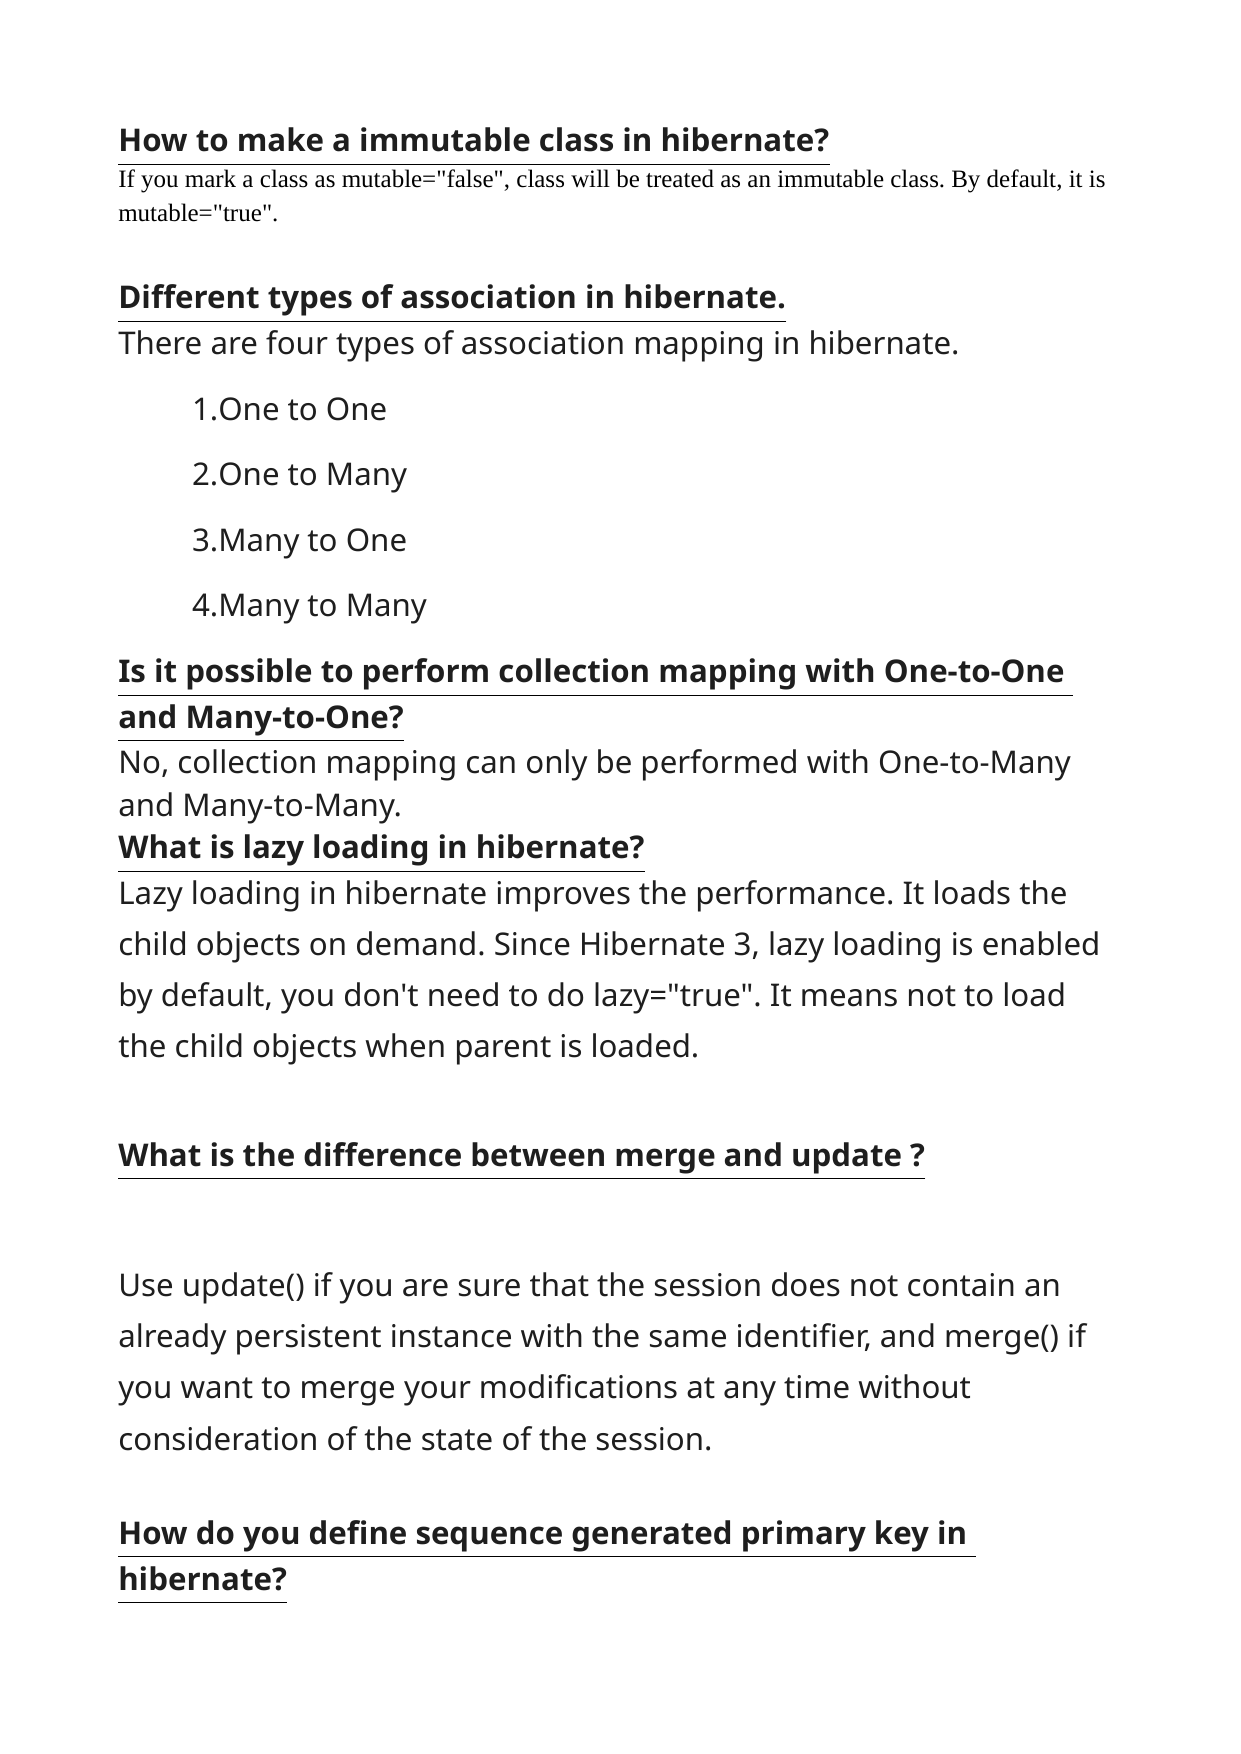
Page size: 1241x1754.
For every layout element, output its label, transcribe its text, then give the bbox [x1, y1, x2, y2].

text How to make a immutable class in hibernate? [118, 118, 1122, 164]
text No, collection mapping can only be performed with One-to-Many and Many-to-Many. [118, 740, 1122, 826]
text How do you define sequence generated primary key in hibernate? [118, 1482, 1122, 1602]
text Different types of association in hibernate. [118, 275, 1122, 321]
list One to One [118, 387, 1122, 429]
list One to Many [118, 452, 1122, 495]
text There are four types of association mapping in hibernate. [118, 321, 1122, 363]
text Use update() if you are sure that the session does not contain an already persistent instance with the same identifier, and merge() if you want to merge your modifications at any time without consideration of the state of the session. [118, 1263, 1122, 1459]
list Many to One [118, 518, 1122, 560]
list Many to Many [118, 583, 1122, 626]
text Lazy loading in hibernate improves the performance. It loads the child objects on demand. Since Hibernate 3, lazy loading is enabled by default, you don't need to do lazy="true". It means not to load the child objects when parent is loaded. [118, 871, 1122, 1067]
text What is the difference between merge and update ? [118, 1132, 1122, 1178]
text What is lazy loading in hibernate? [118, 826, 1122, 871]
text If you mark a class as mutable="false", class will be treated as an immutable class. By default, it is mutable="true". [118, 164, 1122, 227]
text Is it possible to perform collection mapping with One-to-One and Many-to-One? [118, 649, 1122, 740]
